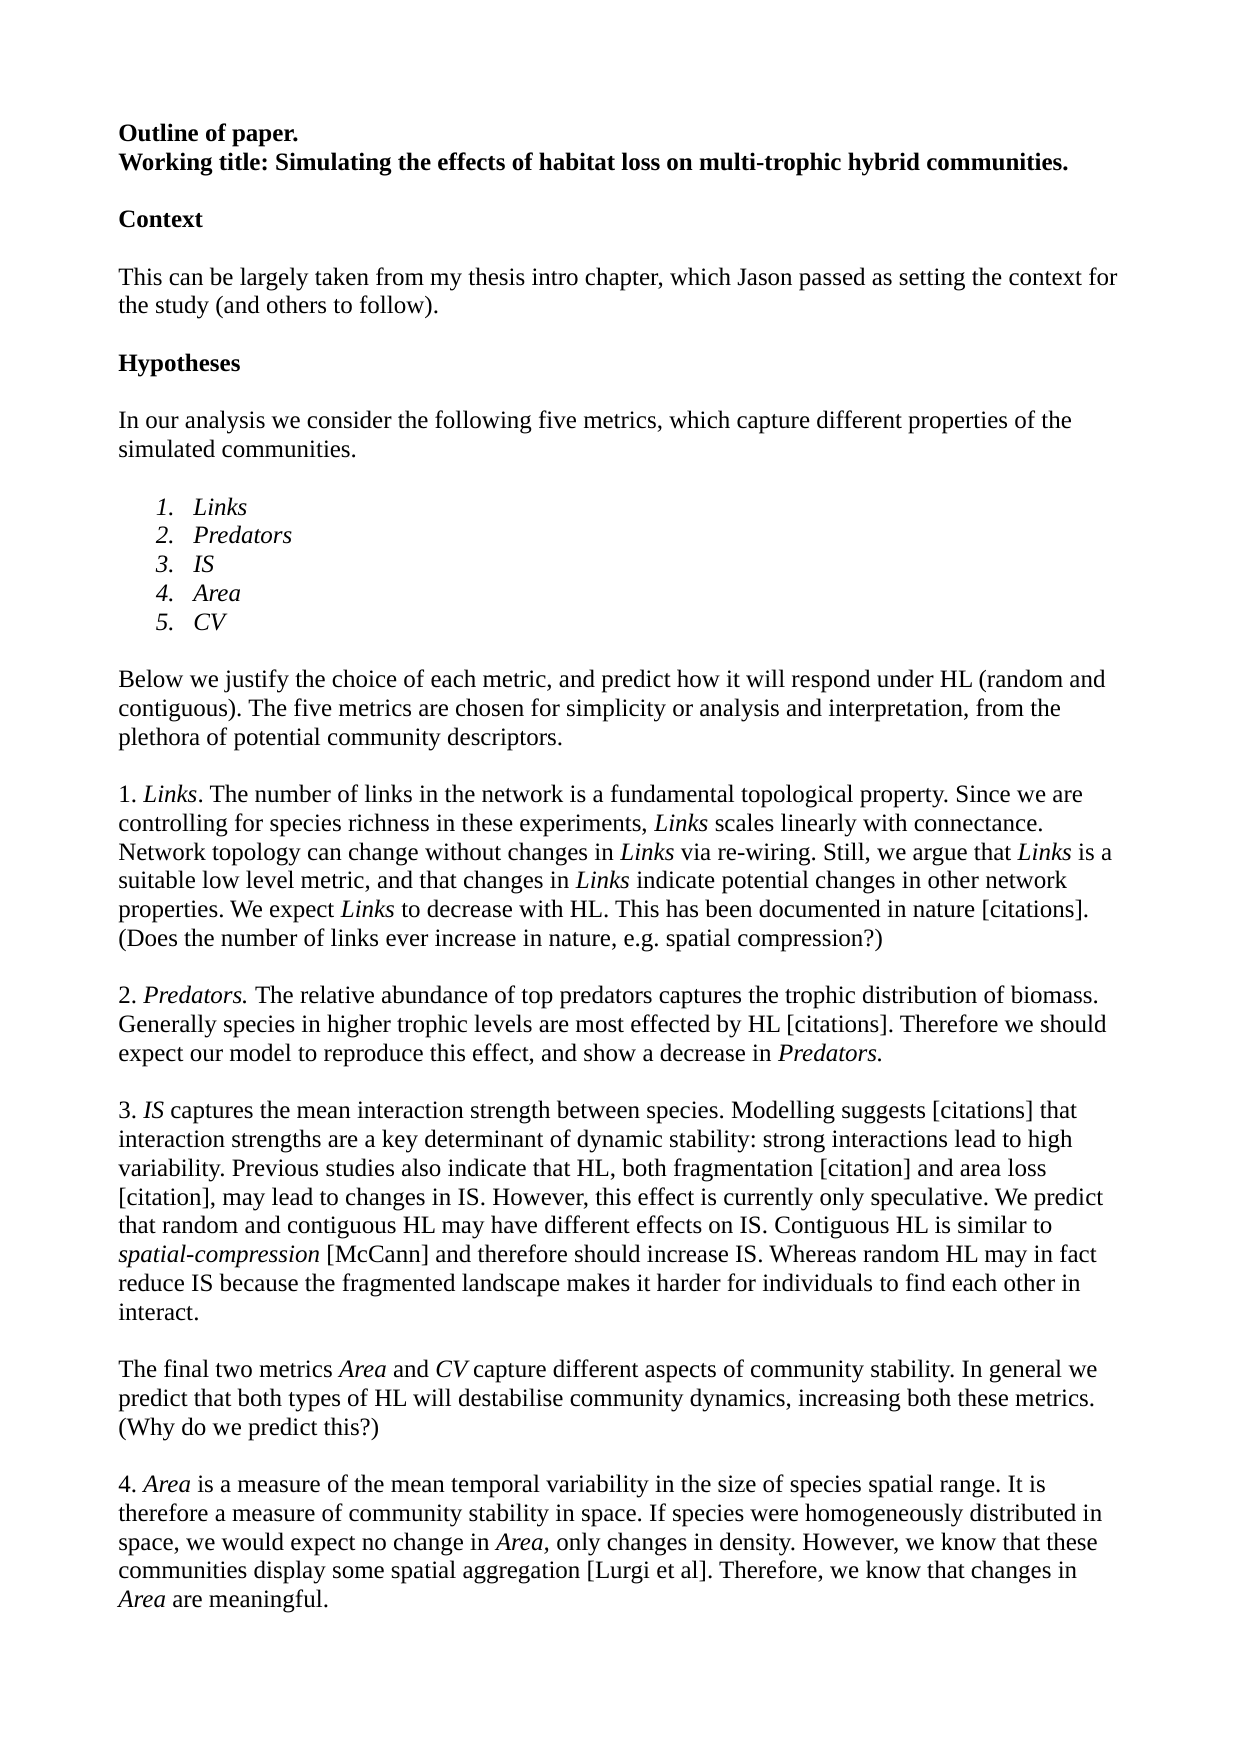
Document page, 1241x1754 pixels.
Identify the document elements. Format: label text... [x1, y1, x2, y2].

text 4. Area is a measure of the mean temporal variability in the size of species spatial range. It is therefore a measure of community stability in space. If species were homogeneously distributed in space, we would expect no change in Area, only changes in density. However, we know that these communities display some spatial aggregation [Lurgi et al]. Therefore, we know that changes in Area are meaningful. [118, 1469, 1122, 1613]
text 2. Predators. The relative abundance of top predators captures the trophic distribution of biomass. Generally species in higher trophic levels are most effected by HL [citations]. Therefore we should expect our model to reproduce this effect, and show a decrease in Predators. [118, 981, 1122, 1067]
text The final two metrics Area and CV capture different aspects of community stability. In general we predict that both types of HL will destabilise community dynamics, increasing both these metrics. (Why do we predict this?) [118, 1354, 1122, 1441]
text Below we justify the choice of each metric, and predict how it will respond under HL (random and contiguous). The five metrics are chosen for simplicity or analysis and interpretation, from the plethora of potential community descriptors. [118, 664, 1122, 751]
text Outline of paper. [118, 118, 1122, 147]
list Links [156, 492, 1122, 521]
list Predators [156, 521, 1122, 549]
text This can be largely taken from my thesis intro chapter, which Jason passed as setting the context for the study (and others to follow). [118, 262, 1122, 319]
list CV [156, 607, 1122, 636]
text In our analysis we consider the following five metrics, which capture different properties of the simulated communities. [118, 406, 1122, 463]
text Working title: Simulating the effects of habitat loss on multi-trophic hybrid communities. [118, 147, 1122, 176]
text Context [118, 204, 1122, 233]
text 1. Links. The number of links in the network is a fundamental topological property. Since we are controlling for species richness in these experiments, Links scales linearly with connectance. Network topology can change without changes in Links via re-wiring. Still, we argue that Links is a suitable low level metric, and that changes in Links indicate potential changes in other network properties. We expect Links to decrease with HL. This has been documented in nature [citations]. (Does the number of links ever increase in nature, e.g. spatial compression?) [118, 779, 1122, 952]
text 3. IS captures the mean interaction strength between species. Modelling suggests [citations] that interaction strengths are a key determinant of dynamic stability: strong interactions lead to high variability. Previous studies also indicate that HL, both fragmentation [citation] and area loss [citation], may lead to changes in IS. However, this effect is currently only speculative. We predict that random and contiguous HL may have different effects on IS. Contiguous HL is similar to spatial-compression [McCann] and therefore should increase IS. Whereas random HL may in fact reduce IS because the fragmented landscape makes it harder for individuals to find each other in interact. [118, 1096, 1122, 1326]
list IS [156, 549, 1122, 578]
text Hypotheses [118, 348, 1122, 377]
list Area [156, 578, 1122, 607]
